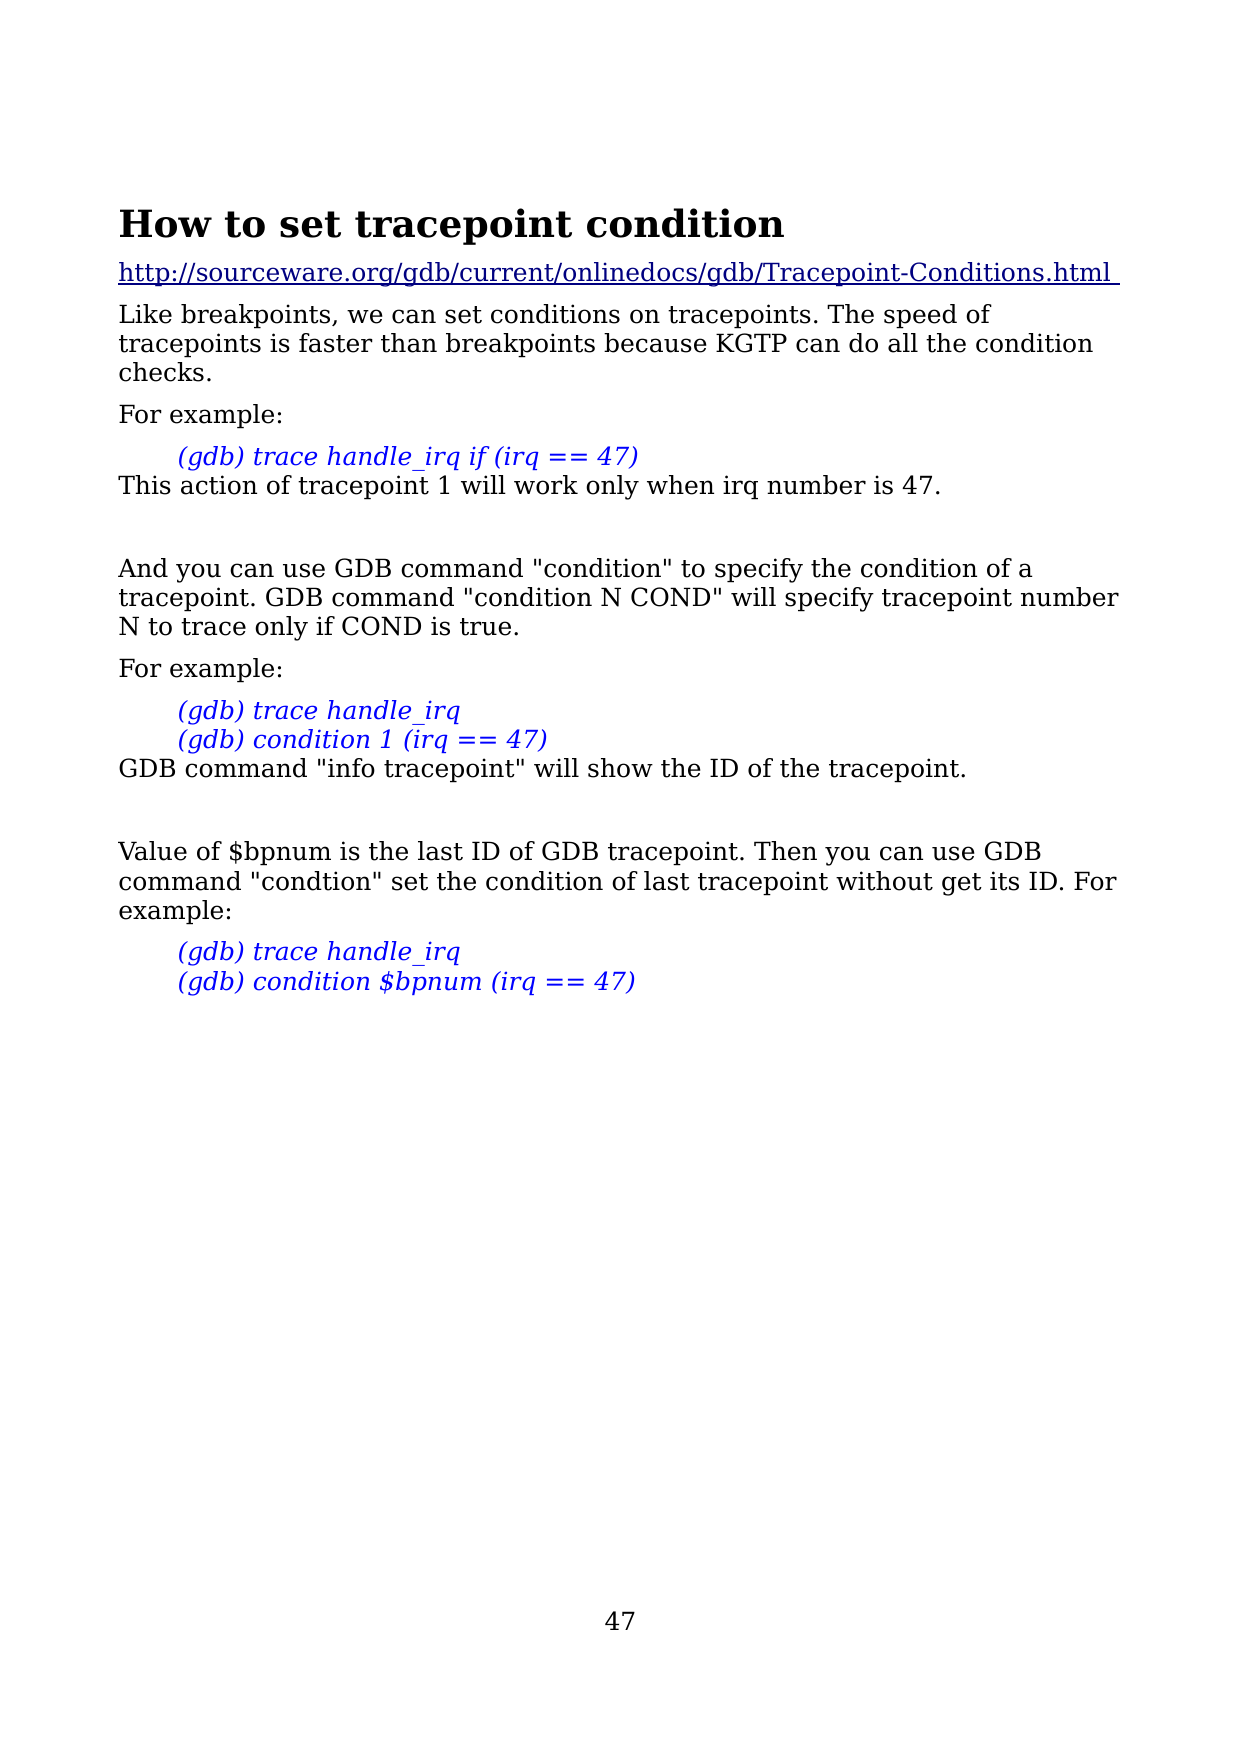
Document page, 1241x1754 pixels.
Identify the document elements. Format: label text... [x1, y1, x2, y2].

text Value of $bpnum is the last ID of GDB tracepoint. Then you can use GDB command "condtion" set the condition of last tracepoint without get its ID. For example: [118, 837, 1122, 925]
text (gdb) trace handle_irq [177, 696, 1063, 725]
text And you can use GDB command "condition" to specify the condition of a tracepoint. GDB command "condition N COND" will specify tracepoint number N to trace only if COND is true. [118, 554, 1122, 642]
text Like breakpoints, we can set conditions on tracepoints. The speed of tracepoints is faster than breakpoints because KGTP can do all the condition checks. [118, 300, 1122, 387]
text (gdb) condition $bpnum (irq == 47) [177, 967, 1063, 996]
text (gdb) trace handle_irq [177, 937, 1063, 967]
text For example: [118, 654, 1122, 683]
text (gdb) condition 1 (irq == 47) [177, 725, 1063, 754]
subtitle How to set tracepoint condition [118, 202, 1122, 246]
text For example: [118, 400, 1122, 429]
text (gdb) trace handle_irq if (irq == 47) [177, 442, 1063, 471]
text http://sourceware.org/gdb/current/onlinedocs/gdb/Tracepoint-Conditions.html [118, 258, 1122, 287]
text GDB command "info tracepoint" will show the ID of the tracepoint. [118, 754, 1122, 783]
text This action of tracepoint 1 will work only when irq number is 47. [118, 471, 1122, 500]
